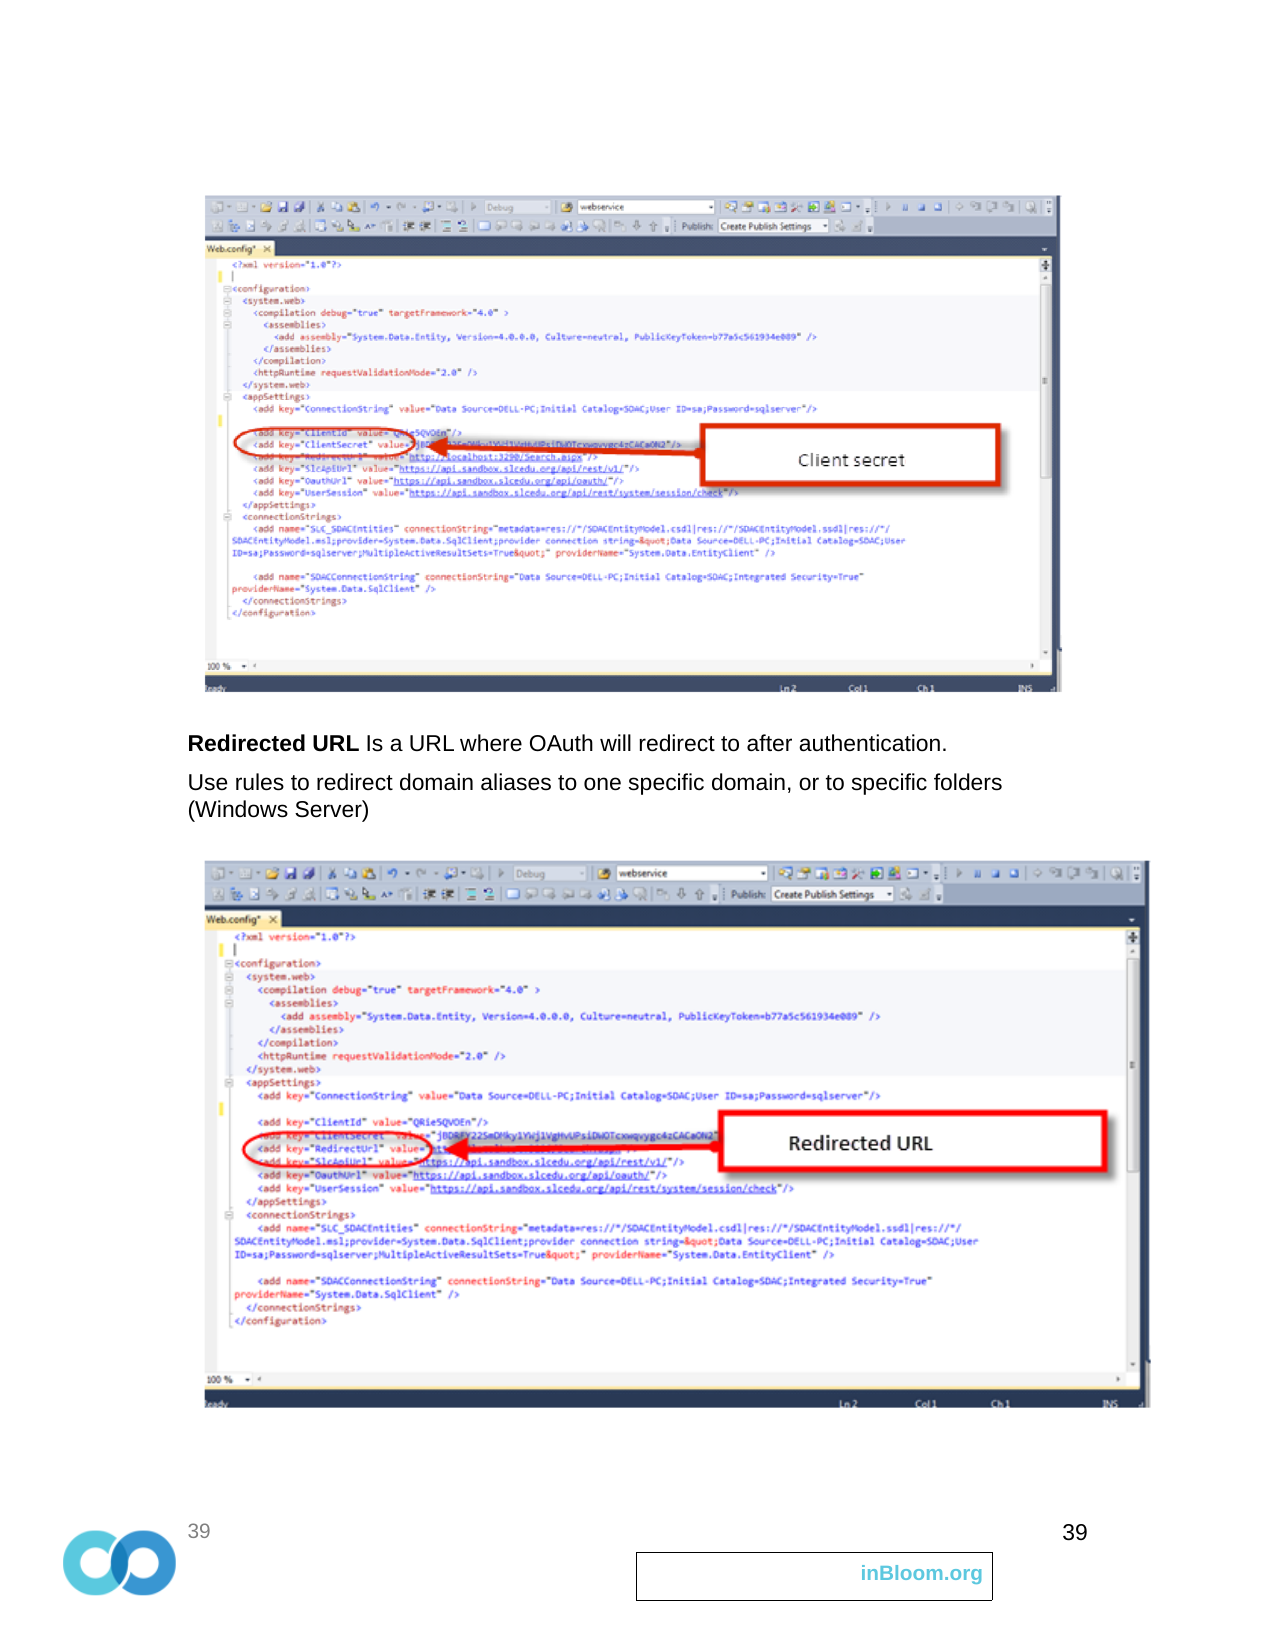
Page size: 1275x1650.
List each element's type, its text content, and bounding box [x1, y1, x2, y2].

text Redirected URL Is a URL where OAuth will redirect to after authentication. [187, 730, 1087, 757]
picture [202, 193, 1063, 694]
text Use rules to redirect domain aliases to one specific domain, or to specific folders (Windows Server) [187, 769, 1087, 822]
picture [202, 858, 1154, 1411]
picture [53, 1518, 926, 1635]
